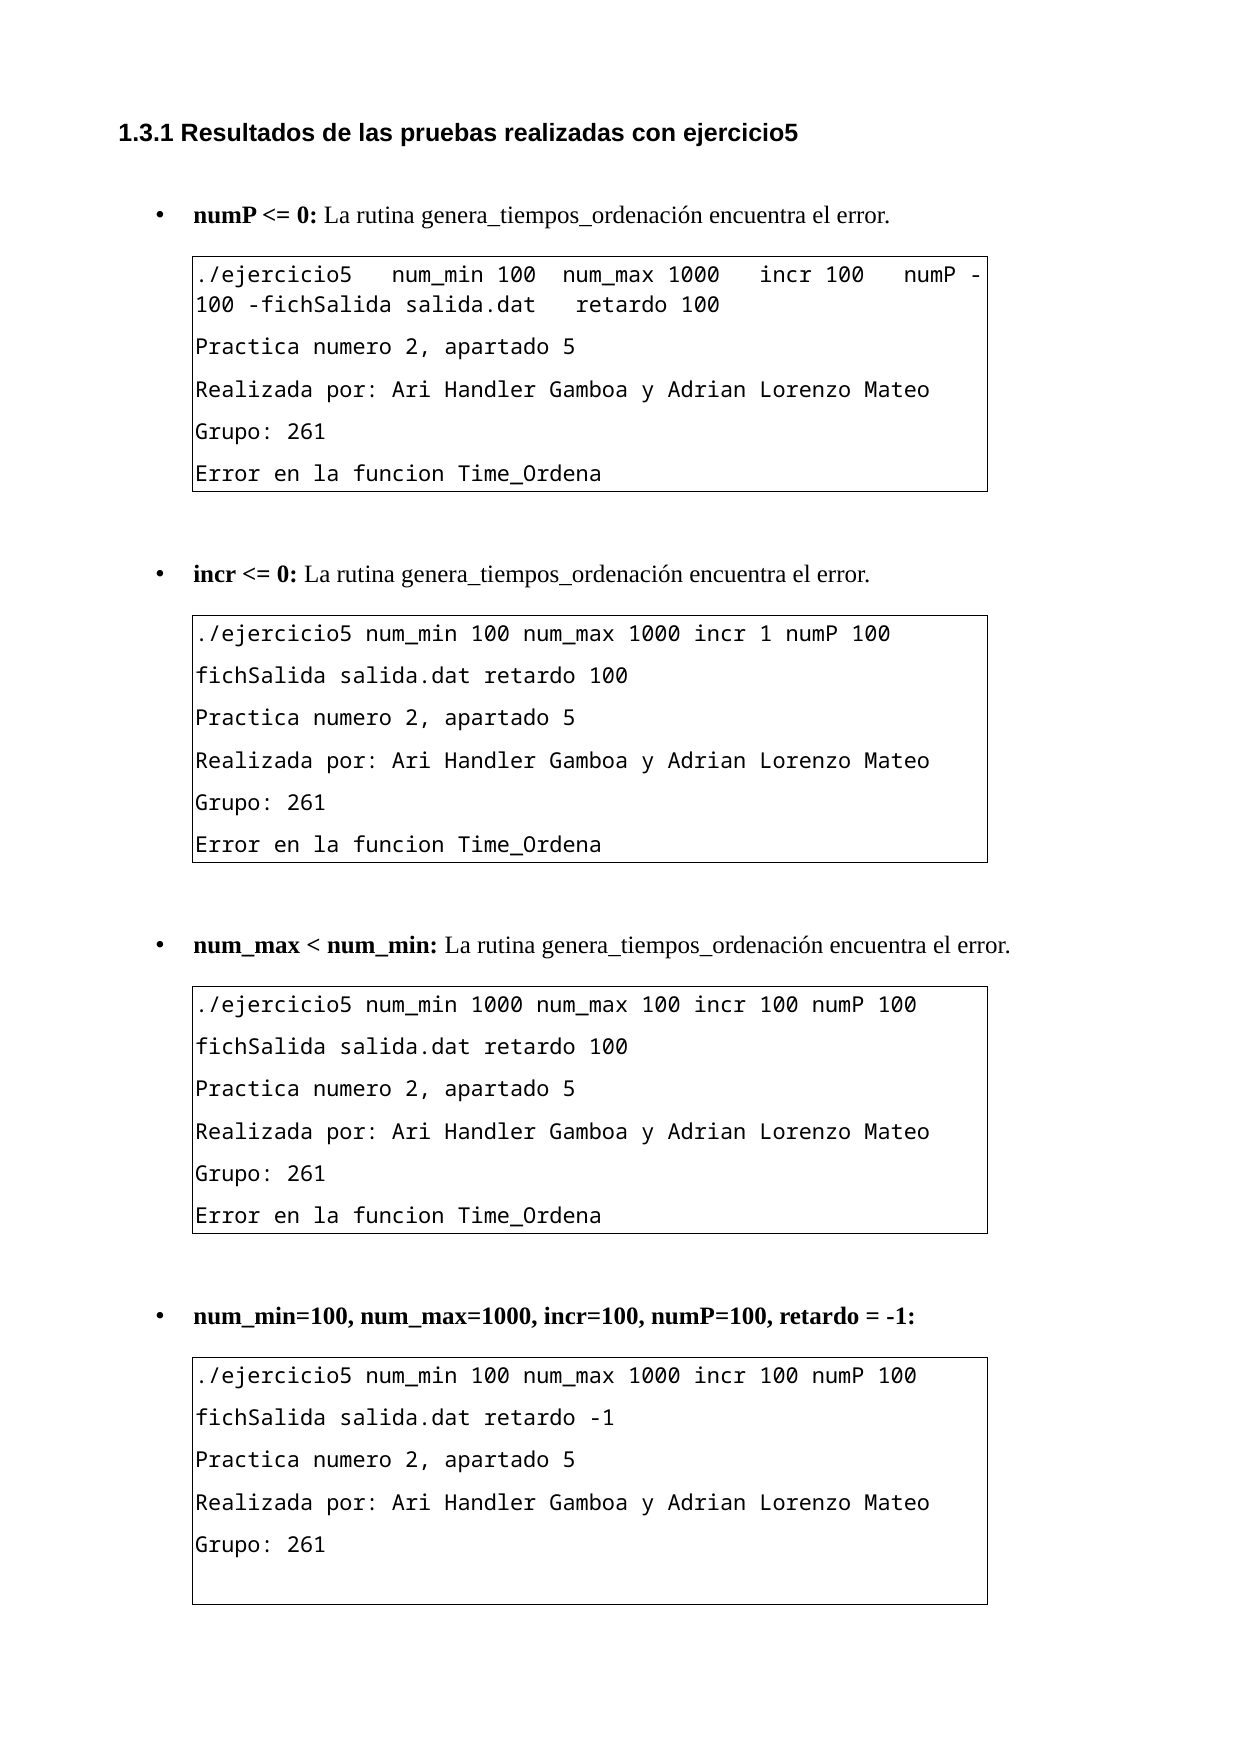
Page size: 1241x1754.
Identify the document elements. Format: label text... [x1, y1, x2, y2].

text Realizada por: Ari Handler Gamboa y Adrian Lorenzo Mateo [193, 742, 987, 774]
text Grupo: 261 [193, 413, 987, 446]
text Practica numero 2, apartado 5 [193, 1441, 987, 1474]
list numP <= 0: La rutina genera_tiempos_ordenación encuentra el error. [156, 201, 1122, 229]
text ./ejercicio5 ­num_min 100 ­num_max 1000 ­incr 100 ­numP ­100 -fichSalida salida.dat ­retardo 100 [193, 257, 987, 319]
text Grupo: 261 [193, 784, 987, 817]
text Error en la funcion Time_Ordena [193, 826, 987, 862]
list incr <= 0: La rutina genera_tiempos_ordenación encuentra el error. [156, 559, 1122, 588]
text Grupo: 261 [193, 1526, 987, 1559]
text ­fichSalida salida.dat ­retardo 100 [193, 657, 987, 690]
text Practica numero 2, apartado 5 [193, 1070, 987, 1103]
text Error en la funcion Time_Ordena [193, 455, 987, 491]
text Realizada por: Ari Handler Gamboa y Adrian Lorenzo Mateo [193, 371, 987, 403]
text Error en la funcion Time_Ordena [193, 1197, 987, 1233]
text Realizada por: Ari Handler Gamboa y Adrian Lorenzo Mateo [193, 1113, 987, 1146]
text ­fichSalida salida.dat ­retardo 100 [193, 1028, 987, 1061]
text ./ejercicio5 ­num_min 1000 ­num_max 100 ­incr 100 ­numP 100 [193, 987, 987, 1019]
text ­fichSalida salida.dat ­retardo -1 [193, 1399, 987, 1432]
text ./ejercicio5 ­num_min 100 ­num_max 1000 ­incr 100 ­numP 100 [193, 1358, 987, 1390]
text ./ejercicio5 ­num_min 100 ­num_max 1000 ­incr ­1 ­numP 100 [193, 616, 987, 648]
subtitle 1.3.1 Resultados de las pruebas realizadas con ejercicio5 [118, 118, 1122, 147]
list num_min=100, num_max=1000, incr=100, numP=100, retardo = -1: [156, 1301, 1122, 1330]
text Practica numero 2, apartado 5 [193, 699, 987, 732]
text Practica numero 2, apartado 5 [193, 328, 987, 361]
list num_max < num_min: La rutina genera_tiempos_ordenación encuentra el error. [156, 930, 1122, 959]
text Realizada por: Ari Handler Gamboa y Adrian Lorenzo Mateo [193, 1484, 987, 1517]
text Grupo: 261 [193, 1155, 987, 1188]
